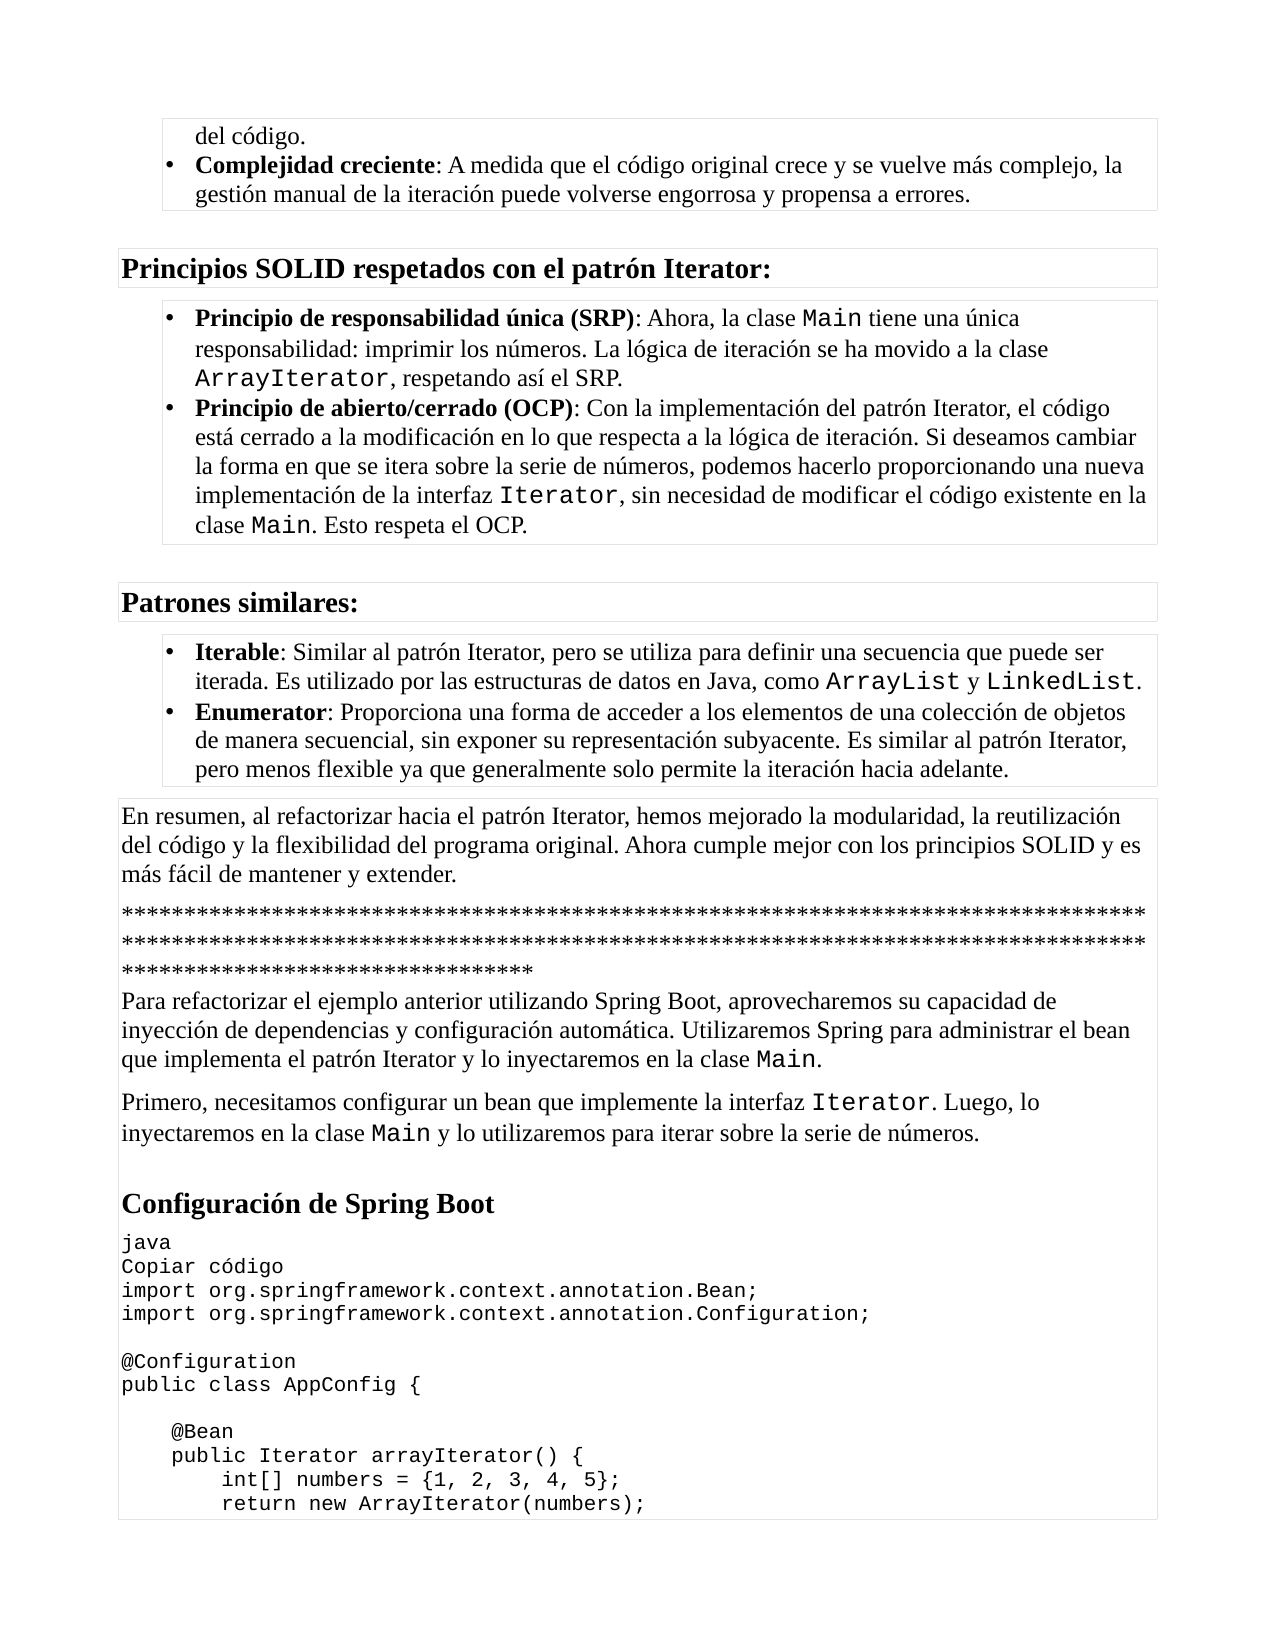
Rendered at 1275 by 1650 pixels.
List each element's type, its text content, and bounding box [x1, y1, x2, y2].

list del código. [163, 119, 1157, 147]
text Para refactorizar el ejemplo anterior utilizando Spring Boot, aprovecharemos su capacidad de inyección de dependencias y configuración automática. Utilizaremos Spring para administrar el bean que implementa el patrón Iterator y lo inyectaremos en la clase Main. [119, 983, 1157, 1075]
list Principio de responsabilidad única (SRP): Ahora, la clase Main tiene una única responsabilidad: imprimir los números. La lógica de iteración se ha movido a la clase ArrayIterator, respetando así el SRP. [163, 301, 1157, 390]
list Complejidad creciente: A medida que el código original crece y se vuelve más complejo, la gestión manual de la iteración puede volverse engorrosa y propensa a errores. [163, 147, 1157, 210]
text Copiar código [119, 1253, 1157, 1277]
text public Iterator arrayIterator() { [119, 1442, 1157, 1466]
subtitle Configuración de Spring Boot [119, 1183, 1157, 1220]
list Iterable: Similar al patrón Iterator, pero se utiliza para definir una secuencia que puede ser iterada. Es utilizado por las estructuras de datos en Java, como ArrayList y LinkedList. [163, 635, 1157, 693]
text En resumen, al refactorizar hacia el patrón Iterator, hemos mejorado la modularidad, la reutilización del código y la flexibilidad del programa original. Ahora cumple mejor con los principios SOLID y es más fácil de mantener y extender. [119, 799, 1157, 888]
text public class AppConfig { [119, 1371, 1157, 1398]
text @Configuration [119, 1348, 1157, 1371]
text import org.springframework.context.annotation.Bean; [119, 1277, 1157, 1300]
text @Bean [119, 1418, 1157, 1442]
text import org.springframework.context.annotation.Configuration; [119, 1300, 1157, 1327]
subtitle Principios SOLID respetados con el patrón Iterator: [119, 249, 1157, 287]
text Primero, necesitamos configurar un bean que implemente la interfaz Iterator. Luego, lo inyectaremos en la clase Main y lo utilizaremos para iterar sobre la serie de números. [119, 1084, 1157, 1149]
list Enumerator: Proporciona una forma de acceder a los elementos de una colección de objetos de manera secuencial, sin exponer su representación subyacente. Es similar al patrón Iterator, pero menos flexible ya que generalmente solo permite la iteración hacia adelante. [163, 693, 1157, 786]
text int[] numbers = {1, 2, 3, 4, 5}; [119, 1466, 1157, 1489]
text return new ArrayIterator(numbers); [119, 1489, 1157, 1519]
list Principio de abierto/cerrado (OCP): Con la implementación del patrón Iterator, el código está cerrado a la modificación en lo que respecta a la lógica de iteración. Si deseamos cambiar la forma en que se itera sobre la serie de números, podemos hacerlo proporcionando una nueva implementación de la interfaz Iterator, sin necesidad de modificar el código existente en la clase Main. Esto respeta el OCP. [163, 390, 1157, 544]
text ***************************************************************************************************************************************************************************************************** [119, 897, 1157, 983]
text java [119, 1229, 1157, 1253]
subtitle Patrones similares: [119, 583, 1157, 621]
